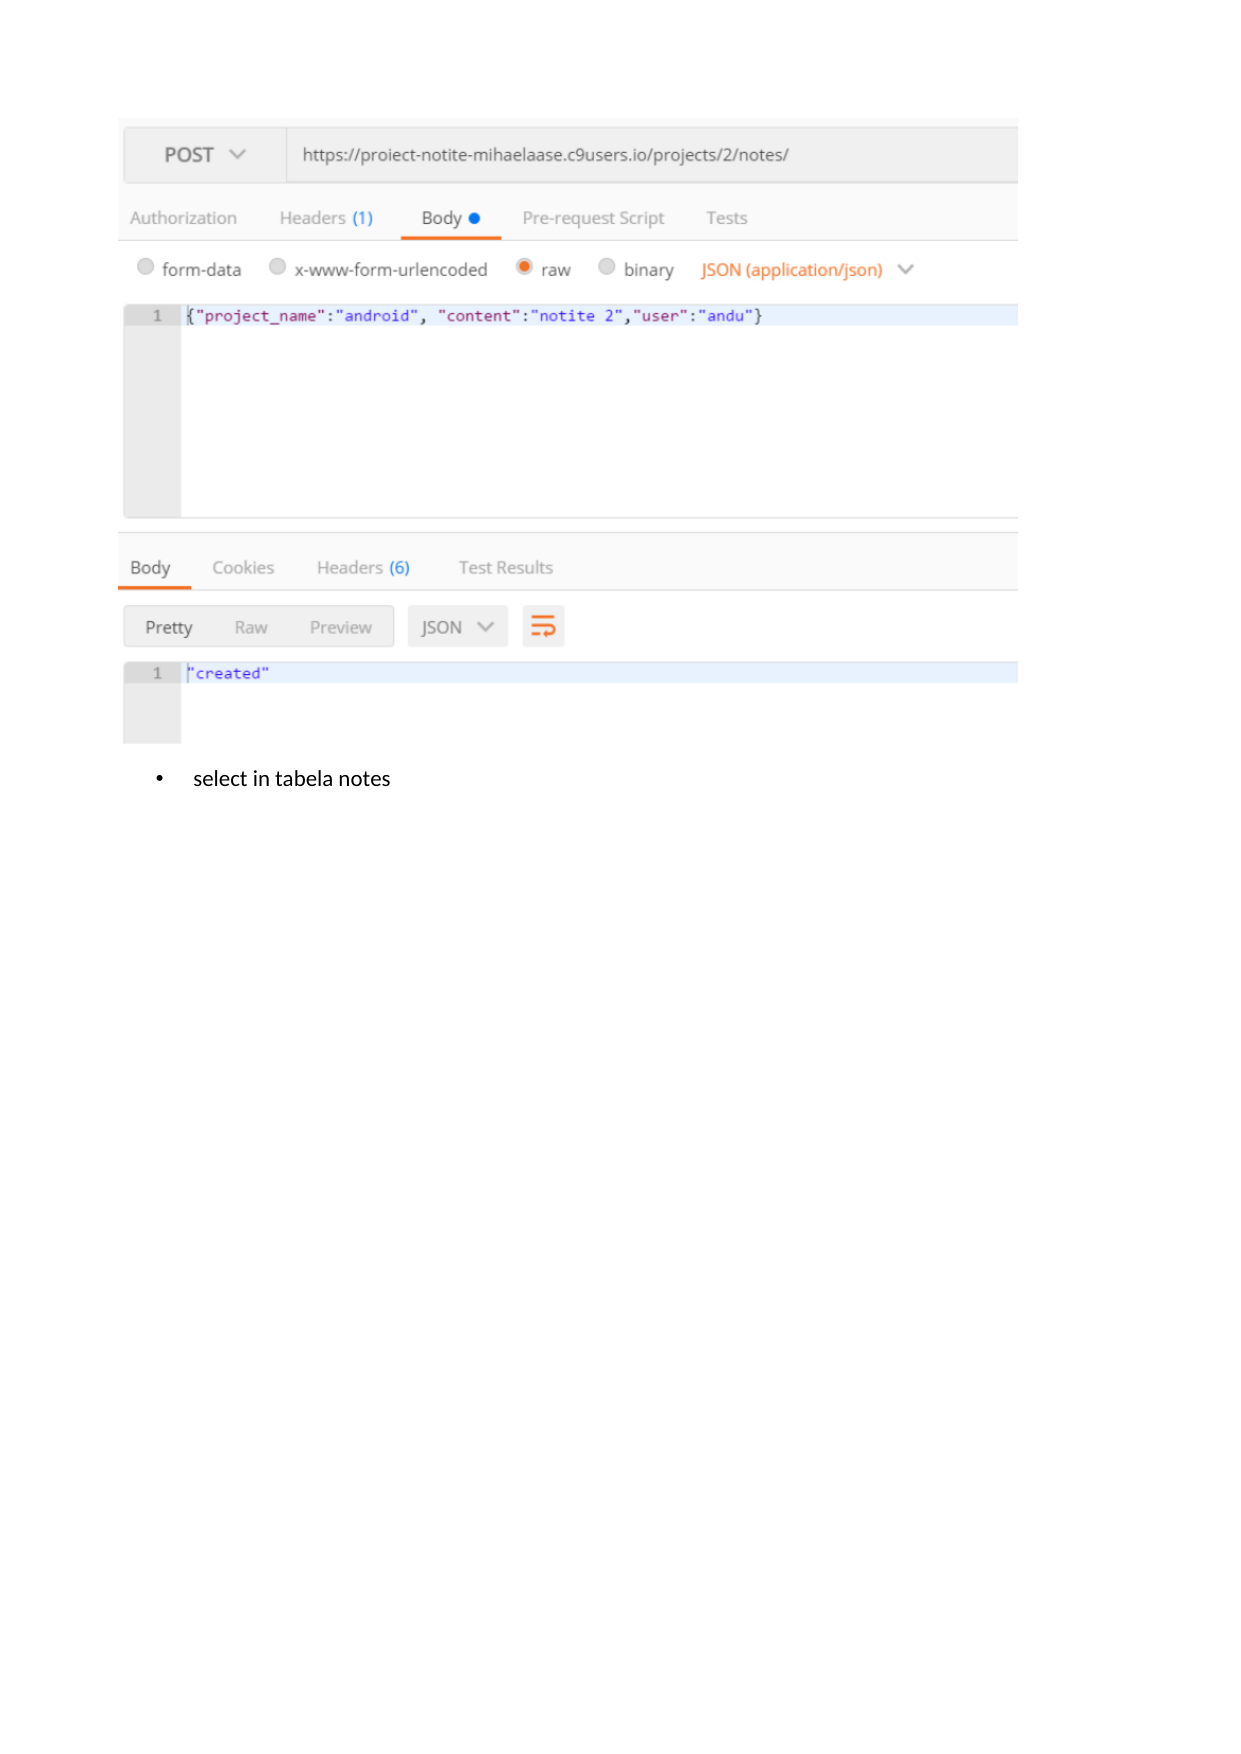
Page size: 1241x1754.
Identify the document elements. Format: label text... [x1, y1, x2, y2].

list select in tabela notes [156, 764, 1122, 792]
